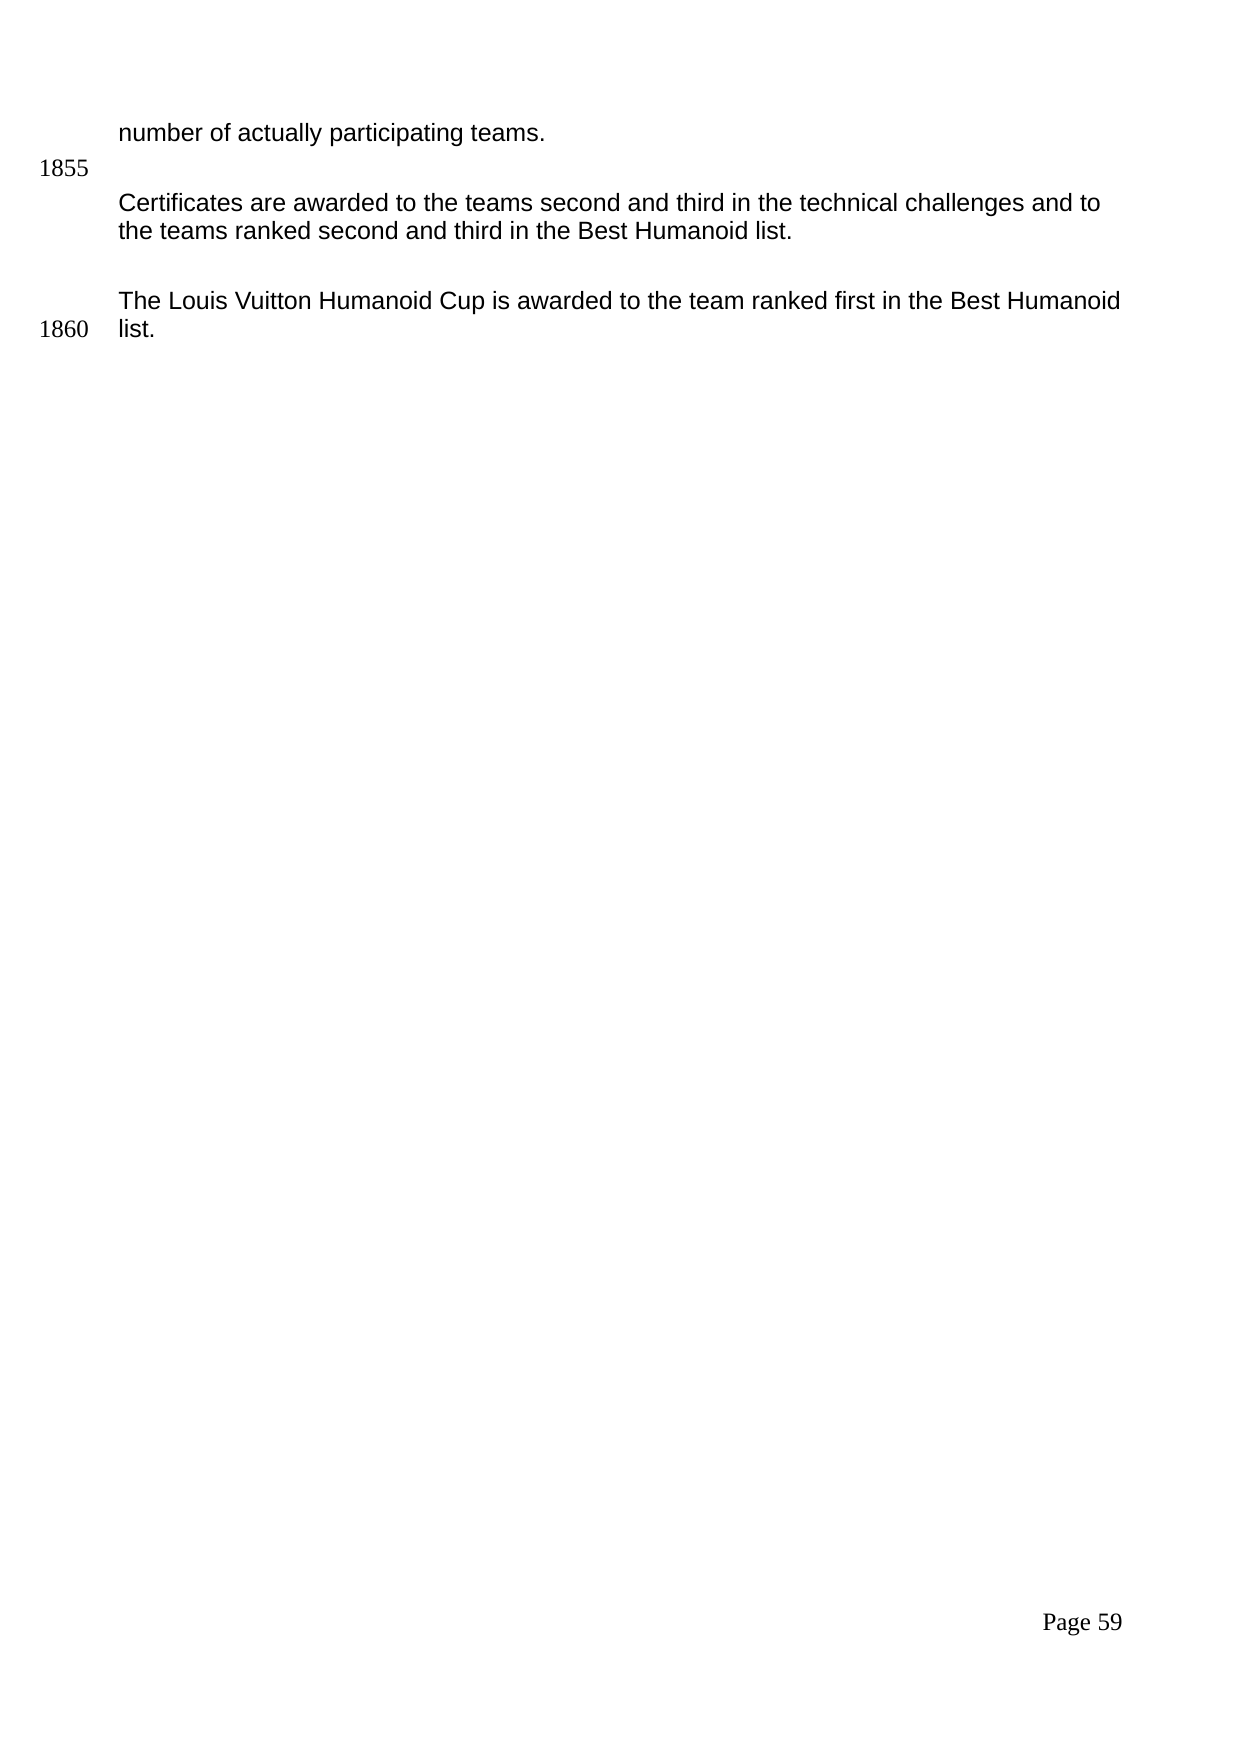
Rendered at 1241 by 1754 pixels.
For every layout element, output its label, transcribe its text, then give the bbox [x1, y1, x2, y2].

text number of actually participating teams. [118, 118, 1122, 147]
text The Louis Vuitton Humanoid Cup is awarded to the team ranked first in the Best Humanoid list. [118, 286, 1122, 343]
text Certificates are awarded to the teams second and third in the technical challenges and to the teams ranked second and third in the Best Humanoid list. [118, 187, 1122, 245]
